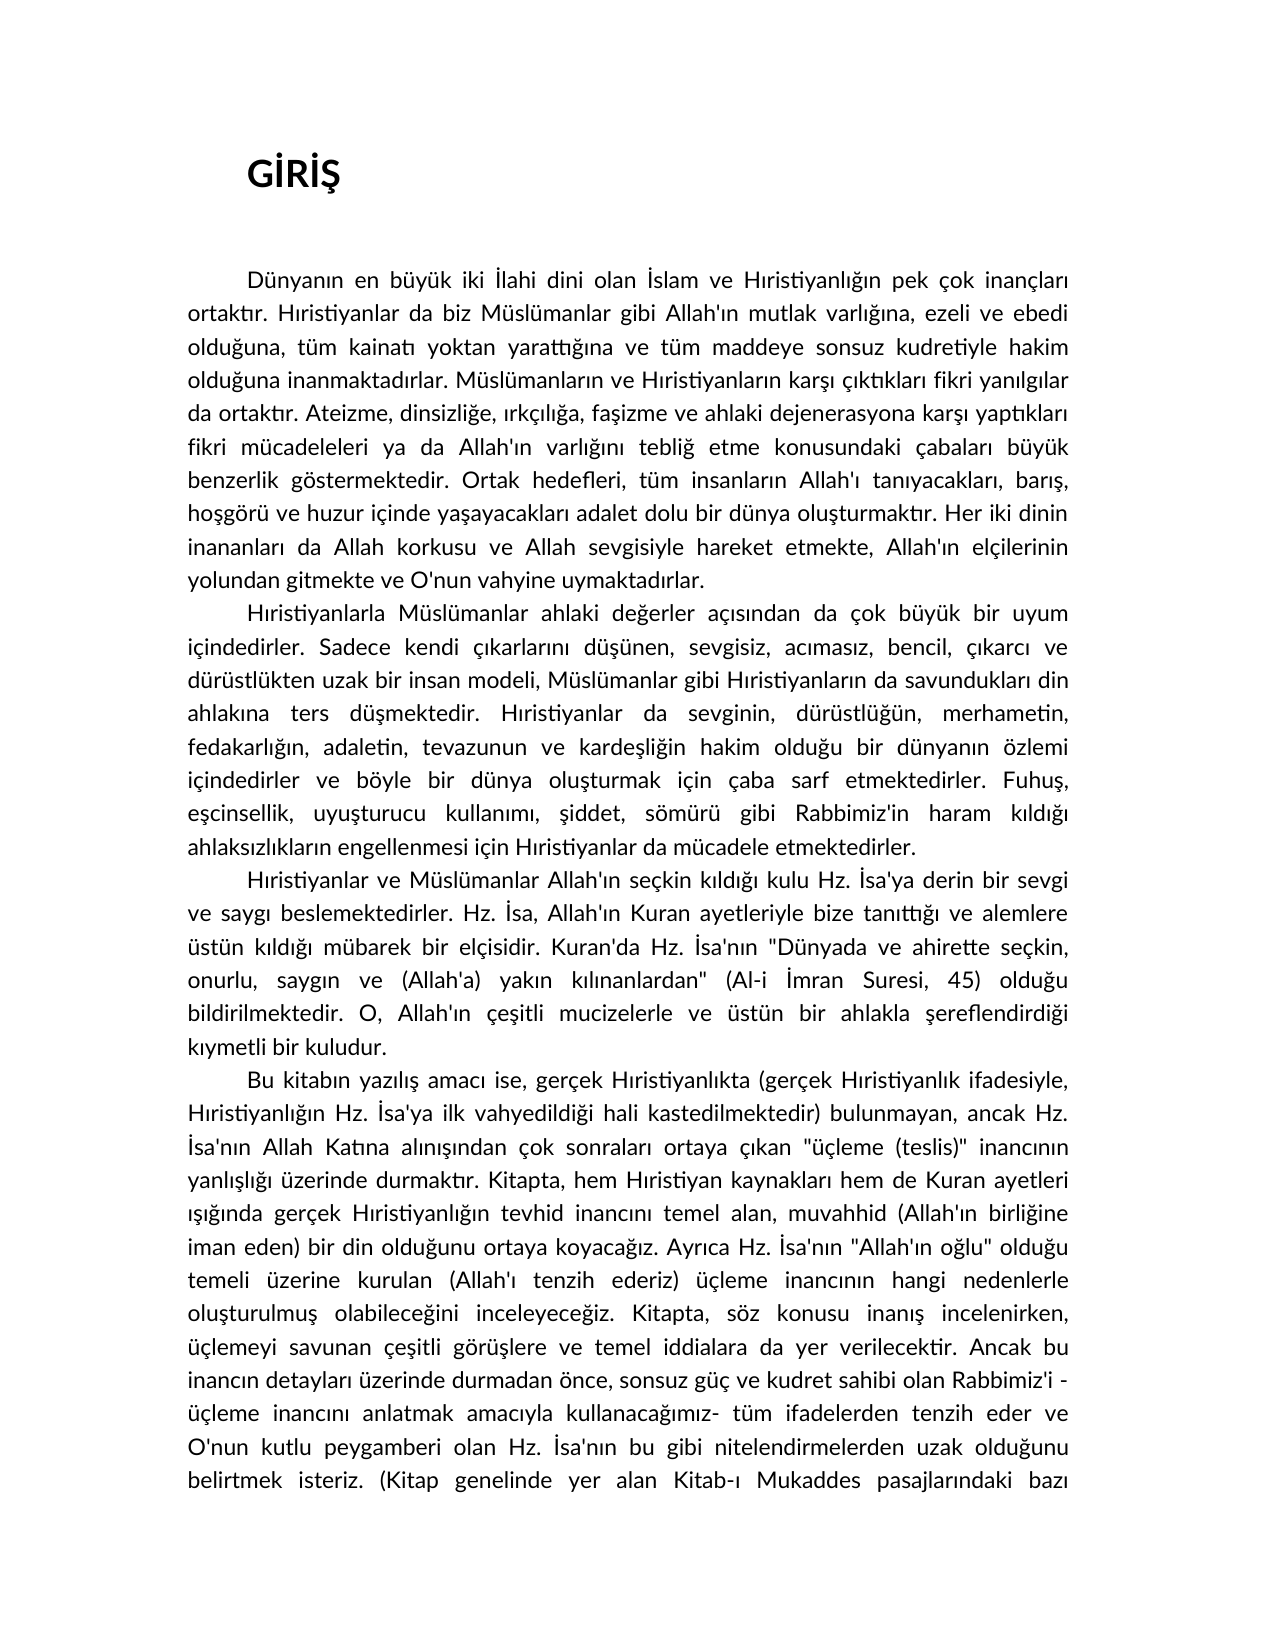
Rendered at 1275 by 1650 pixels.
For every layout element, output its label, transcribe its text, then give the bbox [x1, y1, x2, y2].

text Bu kitabın yazılış amacı ise, gerçek Hıristiyanlıkta (gerçek Hıristiyanlık ifadesiyle, Hıristiyanlığın Hz. İsa'ya ilk vahyedildiği hali kastedilmektedir) bulunmayan, ancak Hz. İsa'nın Allah Katına alınışından çok sonraları ortaya çıkan "üçleme (teslis)" inancının yanlışlığı üzerinde durmaktır. Kitapta, hem Hıristiyan kaynakları hem de Kuran ayetleri ışığında gerçek Hıristiyanlığın tevhid inancını temel alan, muvahhid (Allah'ın birliğine iman eden) bir din olduğunu ortaya koyacağız. Ayrıca Hz. İsa'nın "Allah'ın oğlu" olduğu temeli üzerine kurulan (Allah'ı tenzih ederiz) üçleme inancının hangi nedenlerle oluşturulmuş olabileceğini inceleyeceğiz. Kitapta, söz konusu inanış incelenirken, üçlemeyi savunan çeşitli görüşlere ve temel iddialara da yer verilecektir. Ancak bu inancın detayları üzerinde durmadan önce, sonsuz güç ve kudret sahibi olan Rabbimiz'i -üçleme inancını anlatmak amacıyla kullanacağımız- tüm ifadelerden tenzih eder ve O'nun kutlu peygamberi olan Hz. İsa'nın bu gibi nitelendirmelerden uzak olduğunu belirtmek isteriz. (Kitap genelinde yer alan Kitab-ı Mukaddes pasajlarındaki bazı [187, 1062, 1070, 1495]
text GİRİŞ [187, 150, 1070, 195]
text Dünyanın en büyük iki İlahi dini olan İslam ve Hıristiyanlığın pek çok inançları ortaktır. Hıristiyanlar da biz Müslümanlar gibi Allah'ın mutlak varlığına, ezeli ve ebedi olduğuna, tüm kainatı yoktan yarattığına ve tüm maddeye sonsuz kudretiyle hakim olduğuna inanmaktadırlar. Müslümanların ve Hıristiyanların karşı çıktıkları fikri yanılgılar da ortaktır. Ateizme, dinsizliğe, ırkçılığa, faşizme ve ahlaki dejenerasyona karşı yaptıkları fikri mücadeleleri ya da Allah'ın varlığını tebliğ etme konusundaki çabaları büyük benzerlik göstermektedir. Ortak hedefleri, tüm insanların Allah'ı tanıyacakları, barış, hoşgörü ve huzur içinde yaşayacakları adalet dolu bir dünya oluşturmaktır. Her iki dinin inananları da Allah korkusu ve Allah sevgisiyle hareket etmekte, Allah'ın elçilerinin yolundan gitmekte ve O'nun vahyine uymaktadırlar. [187, 262, 1070, 595]
text Hıristiyanlar ve Müslümanlar Allah'ın seçkin kıldığı kulu Hz. İsa'ya derin bir sevgi ve saygı beslemektedirler. Hz. İsa, Allah'ın Kuran ayetleriyle bize tanıttığı ve alemlere üstün kıldığı mübarek bir elçisidir. Kuran'da Hz. İsa'nın "Dünyada ve ahirette seçkin, onurlu, saygın ve (Allah'a) yakın kılınanlardan" (Al-i İmran Suresi, 45) olduğu bildirilmektedir. O, Allah'ın çeşitli mucizelerle ve üstün bir ahlakla şereflendirdiği kıymetli bir kuludur. [187, 862, 1070, 1062]
text Hıristiyanlarla Müslümanlar ahlaki değerler açısından da çok büyük bir uyum içindedirler. Sadece kendi çıkarlarını düşünen, sevgisiz, acımasız, bencil, çıkarcı ve dürüstlükten uzak bir insan modeli, Müslümanlar gibi Hıristiyanların da savundukları din ahlakına ters düşmektedir. Hıristiyanlar da sevginin, dürüstlüğün, merhametin, fedakarlığın, adaletin, tevazunun ve kardeşliğin hakim olduğu bir dünyanın özlemi içindedirler ve böyle bir dünya oluşturmak için çaba sarf etmektedirler. Fuhuş, eşcinsellik, uyuşturucu kullanımı, şiddet, sömürü gibi Rabbimiz'in haram kıldığı ahlaksızlıkların engellenmesi için Hıristiyanlar da mücadele etmektedirler. [187, 595, 1070, 862]
